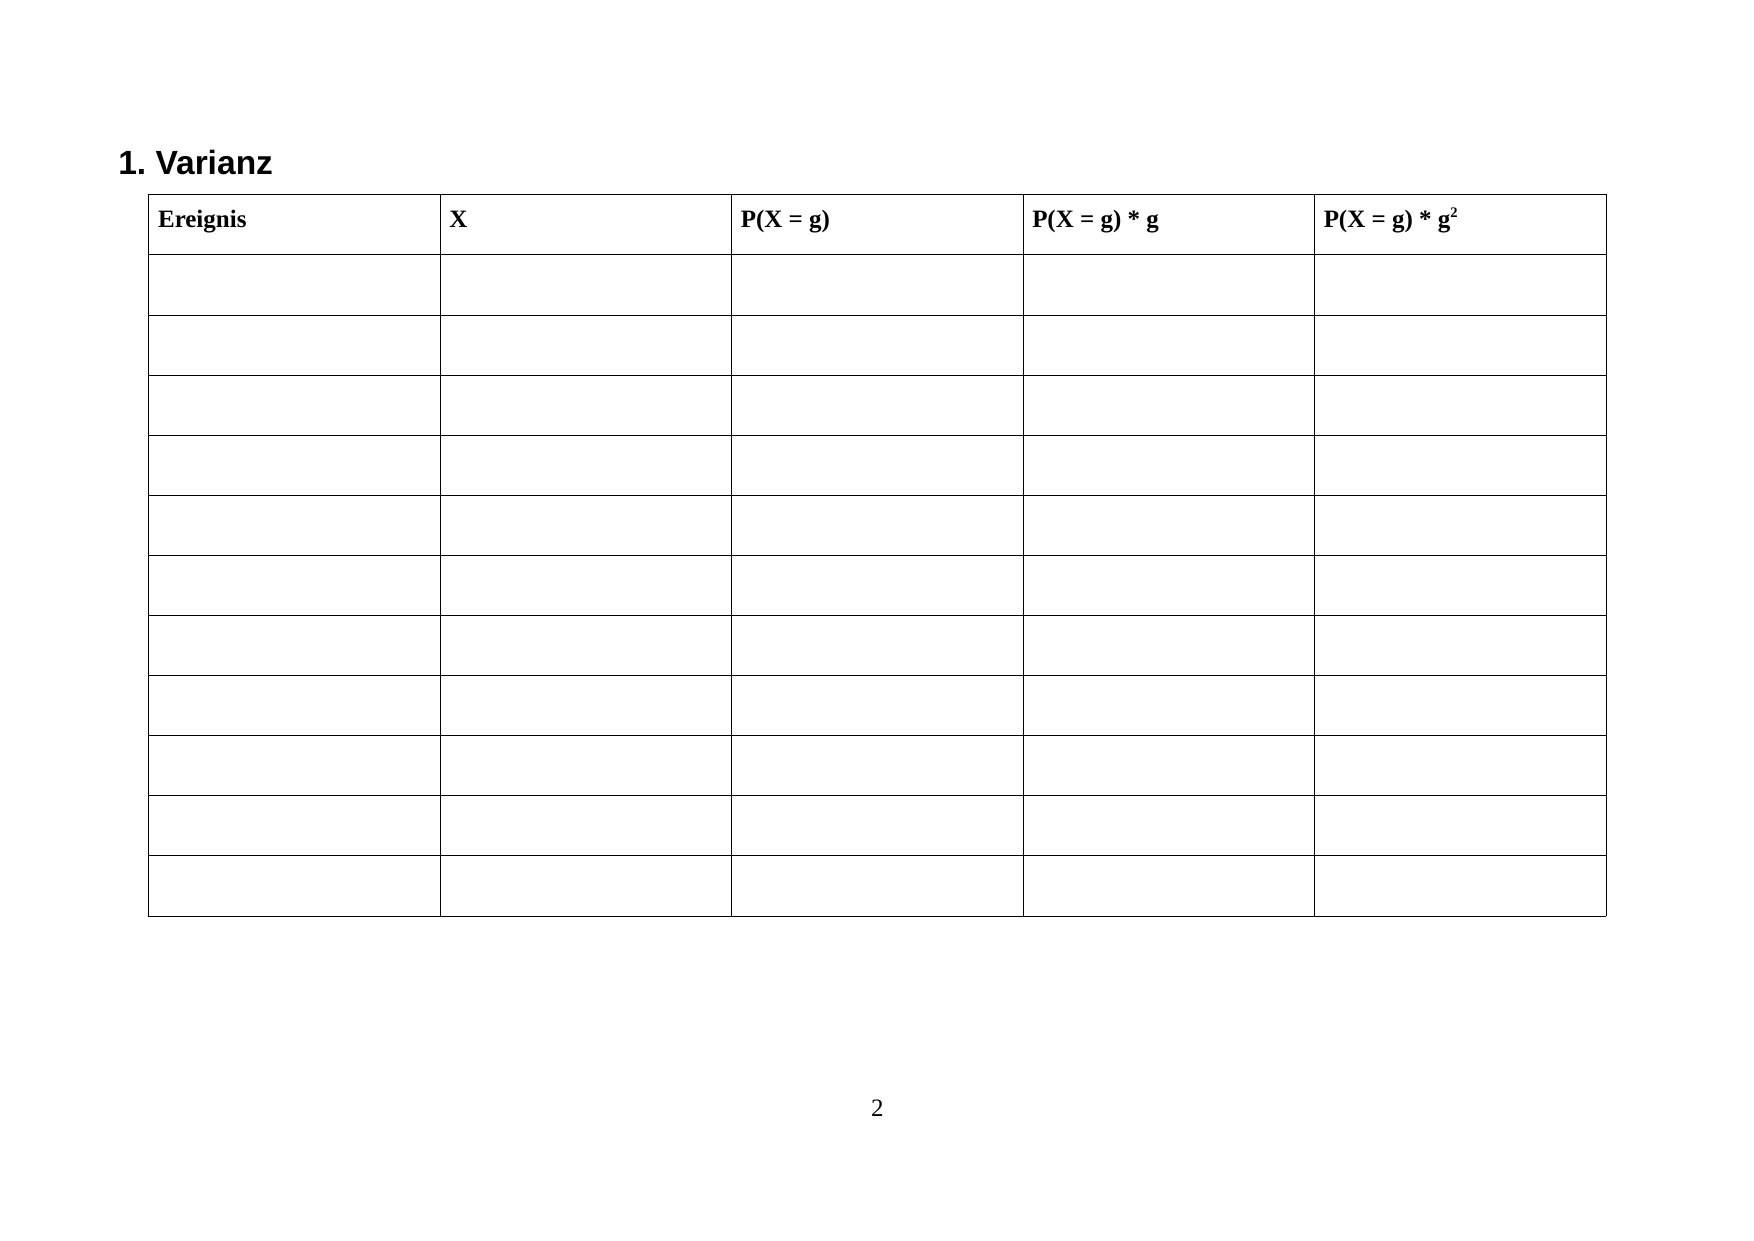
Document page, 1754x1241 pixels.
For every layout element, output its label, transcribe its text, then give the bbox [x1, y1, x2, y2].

table_cell [1315, 556, 1606, 615]
table_cell [1315, 736, 1606, 795]
table_cell [149, 496, 440, 555]
table_cell [1024, 556, 1314, 615]
table_cell [1024, 676, 1314, 735]
table_cell [1024, 316, 1314, 374]
table_cell [1315, 316, 1606, 374]
table_cell [1315, 676, 1606, 735]
table_cell [1315, 376, 1606, 435]
table_cell [732, 616, 1023, 675]
table_cell [441, 736, 731, 795]
table_cell [1315, 856, 1606, 916]
table_cell [441, 255, 731, 314]
table_cell [732, 796, 1023, 855]
table_header P(X = g) * g2 [1315, 195, 1606, 254]
table_cell [1024, 616, 1314, 675]
table_cell [441, 376, 731, 435]
table_cell [441, 556, 731, 615]
table_cell [1315, 436, 1606, 495]
table_cell [441, 796, 731, 855]
table_cell [732, 676, 1023, 735]
table_cell [441, 496, 731, 555]
table_header Ereignis [149, 195, 440, 254]
table_cell [441, 616, 731, 675]
table_cell [1024, 255, 1314, 314]
table_cell [149, 255, 440, 314]
table_cell [1315, 255, 1606, 314]
table_cell [149, 376, 440, 435]
table_cell [1315, 616, 1606, 675]
table_header X [441, 195, 731, 254]
table_cell [149, 436, 440, 495]
table_cell [1315, 796, 1606, 855]
table_cell [1024, 796, 1314, 855]
table_cell [441, 316, 731, 374]
table_cell [441, 436, 731, 495]
table_cell [1024, 736, 1314, 795]
table_cell [732, 736, 1023, 795]
table_cell [1024, 436, 1314, 495]
table_cell [149, 556, 440, 615]
subtitle Varianz [118, 143, 1636, 182]
table_cell [149, 796, 440, 855]
table_cell [732, 436, 1023, 495]
table_cell [149, 676, 440, 735]
table_header P(X = g) * g [1024, 195, 1314, 254]
table_cell [441, 676, 731, 735]
table_cell [149, 736, 440, 795]
table_cell [1024, 856, 1314, 916]
table_cell [732, 255, 1023, 314]
table_cell [149, 616, 440, 675]
table_cell [441, 856, 731, 916]
table_header P(X = g) [732, 195, 1023, 254]
table_cell [732, 556, 1023, 615]
table_cell [732, 376, 1023, 435]
table_cell [149, 316, 440, 374]
table_cell [732, 496, 1023, 555]
table_cell [732, 856, 1023, 916]
table_cell [1024, 376, 1314, 435]
table_cell [149, 856, 440, 916]
table_cell [732, 316, 1023, 374]
table_cell [1315, 496, 1606, 555]
table_cell [1024, 496, 1314, 555]
